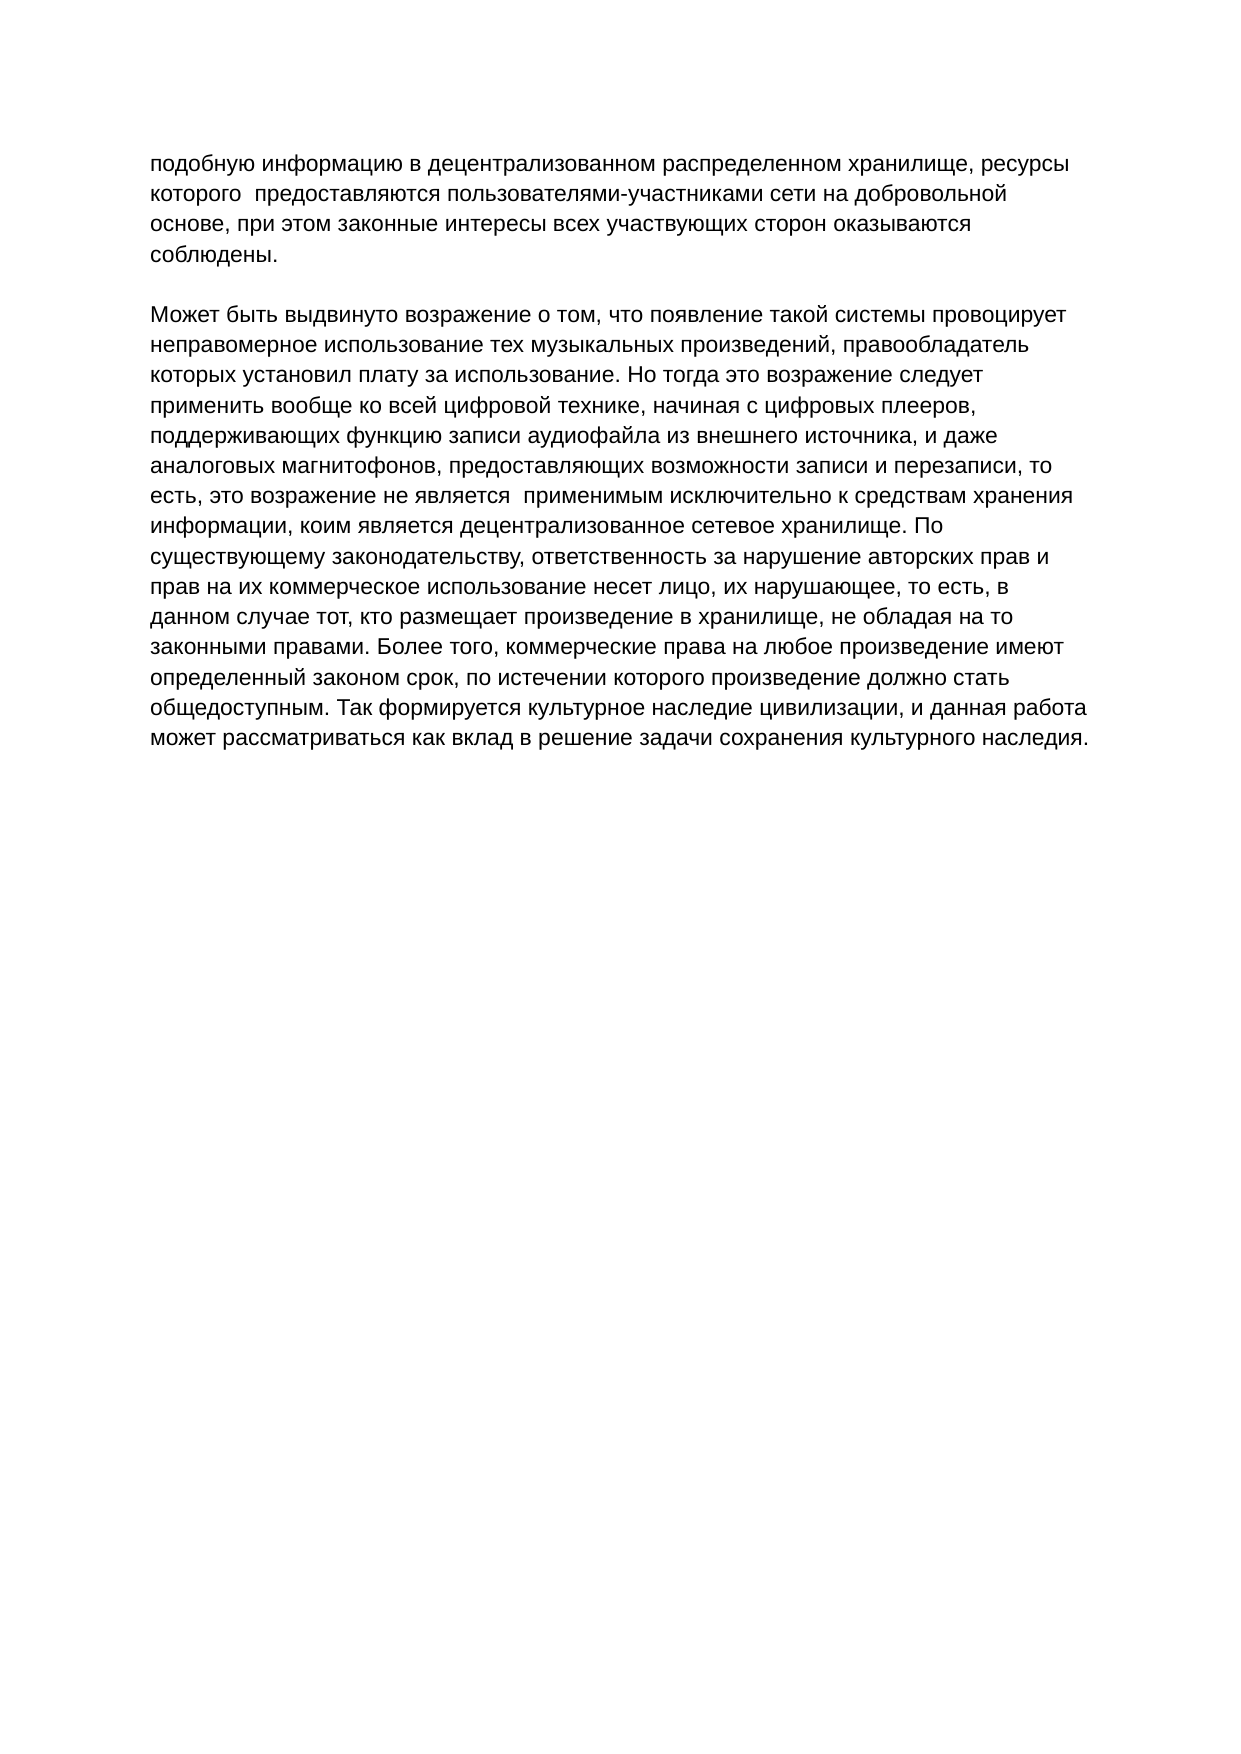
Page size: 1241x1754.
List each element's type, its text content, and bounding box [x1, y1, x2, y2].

text подобную информацию в децентрализованном распределенном хранилище, ресурсы которого предоставляются пользователями-участниками сети на добровольной основе, при этом законные интересы всех участвующих сторон оказываются соблюдены. [150, 150, 1090, 267]
text Может быть выдвинуто возражение о том, что появление такой системы провоцирует неправомерное использование тех музыкальных произведений, правообладатель которых установил плату за использование. Но тогда это возражение следует применить вообще ко всей цифровой технике, начиная с цифровых плееров, поддерживающих функцию записи аудиофайла из внешнего источника, и даже аналоговых магнитофонов, предоставляющих возможности записи и перезаписи, то есть, это возражение не является применимым исключительно к средствам хранения информации, коим является децентрализованное сетевое хранилище. По существующему законодательству, ответственность за нарушение авторских прав и прав на их коммерческое использование несет лицо, их нарушающее, то есть, в данном случае тот, кто размещает произведение в хранилище, не обладая на то законными правами. Более того, коммерческие права на любое произведение имеют определенный законом срок, по истечении которого произведение должно стать общедоступным. Так формируется культурное наследие цивилизации, и данная работа может рассматриваться как вклад в решение задачи сохранения культурного наследия. [150, 301, 1090, 750]
